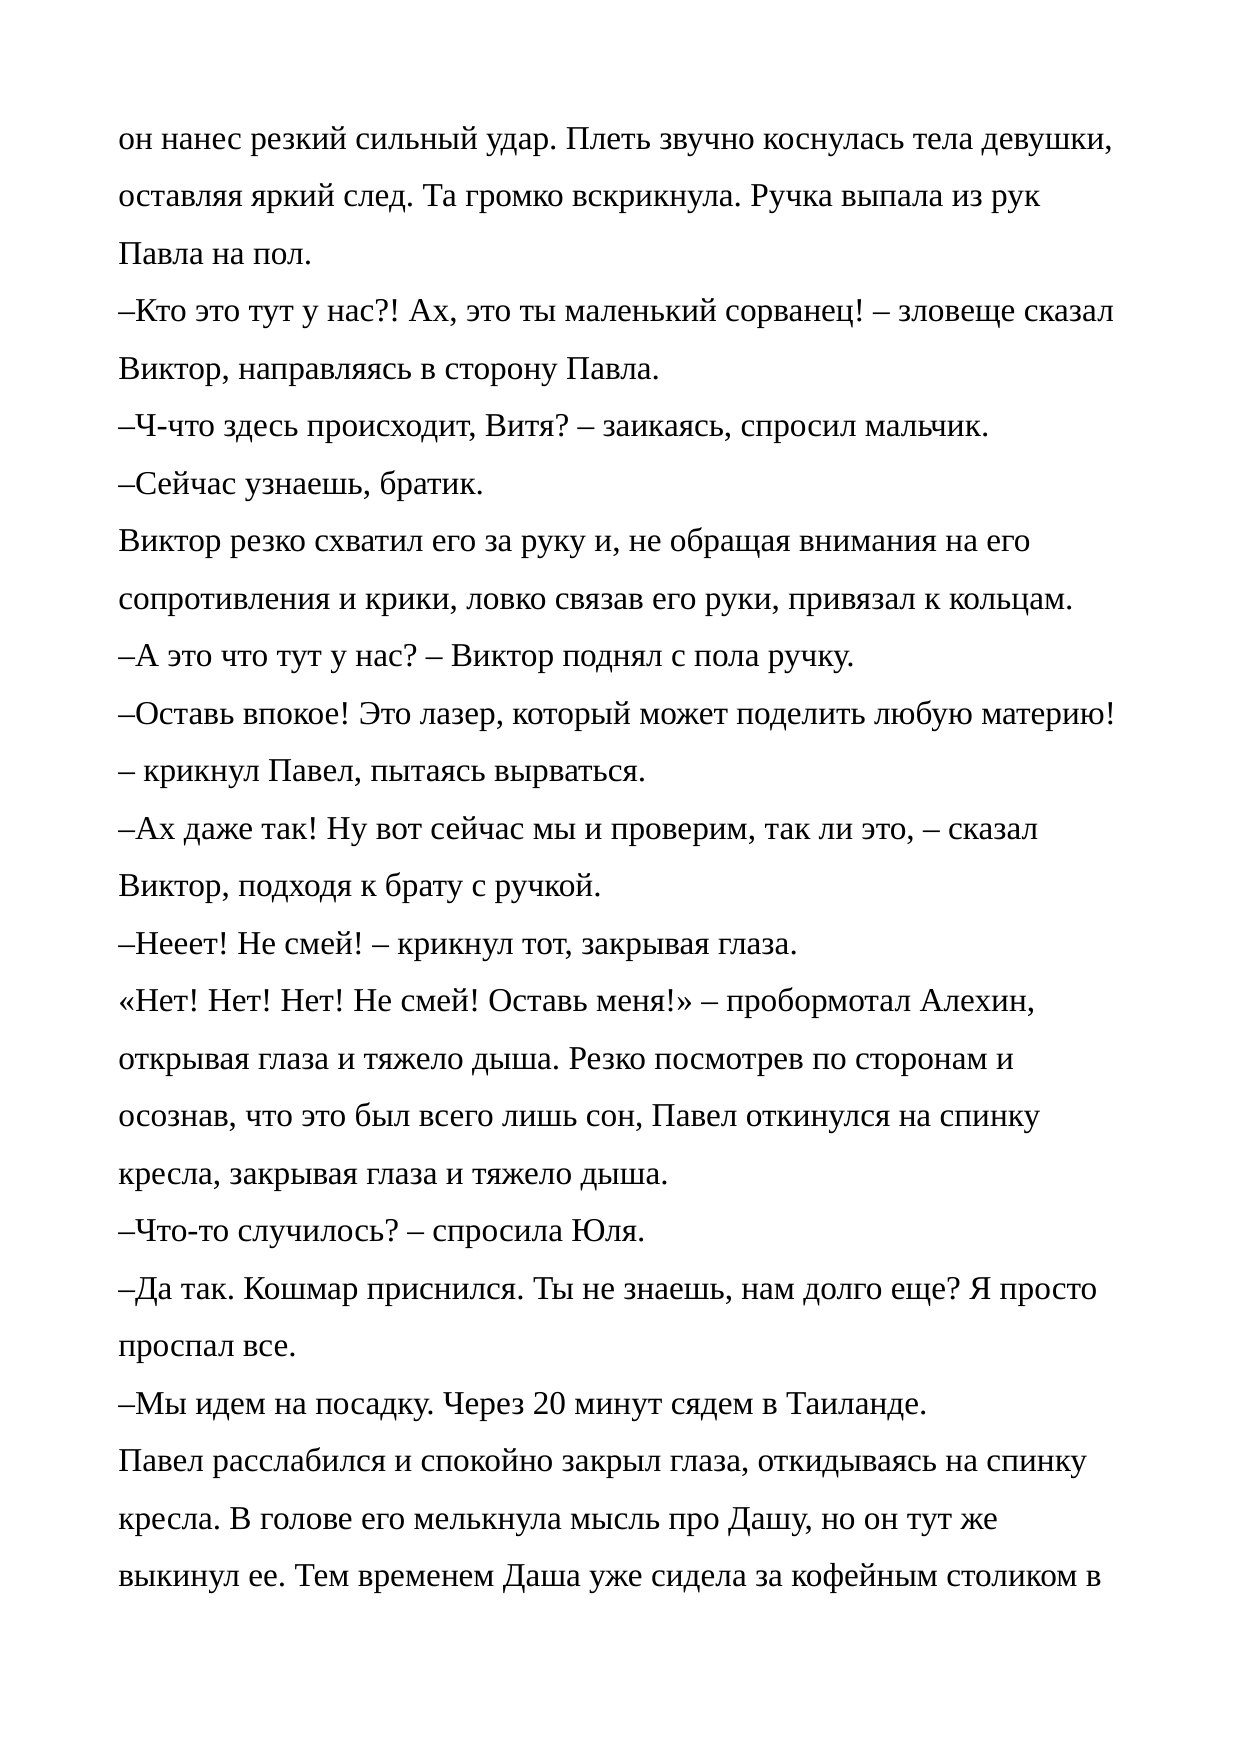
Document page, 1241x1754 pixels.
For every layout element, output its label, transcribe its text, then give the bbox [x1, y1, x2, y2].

text –Сейчас узнаешь, братик. [118, 463, 1122, 501]
text Виктор резко схватил его за руку и, не обращая внимания на его сопротивления и крики, ловко связав его руки, привязал к кольцам. [118, 521, 1122, 616]
text он нанес резкий сильный удар. Плеть звучно коснулась тела девушки, оставляя яркий след. Та громко вскрикнула. Ручка выпала из рук Павла на пол. [118, 118, 1122, 271]
text –Оставь впокое! Это лазер, который может поделить любую материю! – крикнул Павел, пытаясь вырваться. [118, 693, 1122, 789]
text –Мы идем на посадку. Через 20 минут сядем в Таиланде. [118, 1383, 1122, 1421]
text –А это что тут у нас? – Виктор поднял с пола ручку. [118, 636, 1122, 674]
text –Кто это тут у нас?! Ах, это ты маленький сорванец! – зловеще сказал Виктор, направляясь в сторону Павла. [118, 291, 1122, 386]
text –Ч-что здесь происходит, Витя? – заикаясь, спросил мальчик. [118, 406, 1122, 444]
text Павел расслабился и спокойно закрыл глаза, откидываясь на спинку кресла. В голове его мелькнула мысль про Дашу, но он тут же выкинул ее. Тем временем Даша уже сидела за кофейным столиком в [118, 1441, 1122, 1594]
text –Да так. Кошмар приснился. Ты не знаешь, нам долго еще? Я просто проспал все. [118, 1268, 1122, 1364]
text «Нет! Нет! Нет! Не смей! Оставь меня!» – пробормотал Алехин, открывая глаза и тяжело дыша. Резко посмотрев по сторонам и осознав, что это был всего лишь сон, Павел откинулся на спинку кресла, закрывая глаза и тяжело дыша. [118, 981, 1122, 1191]
text –Ах даже так! Ну вот сейчас мы и проверим, так ли это, – сказал Виктор, подходя к брату с ручкой. [118, 808, 1122, 904]
text –Что-то случилось? – спросила Юля. [118, 1211, 1122, 1249]
text –Нееет! Не смей! – крикнул тот, закрывая глаза. [118, 923, 1122, 961]
